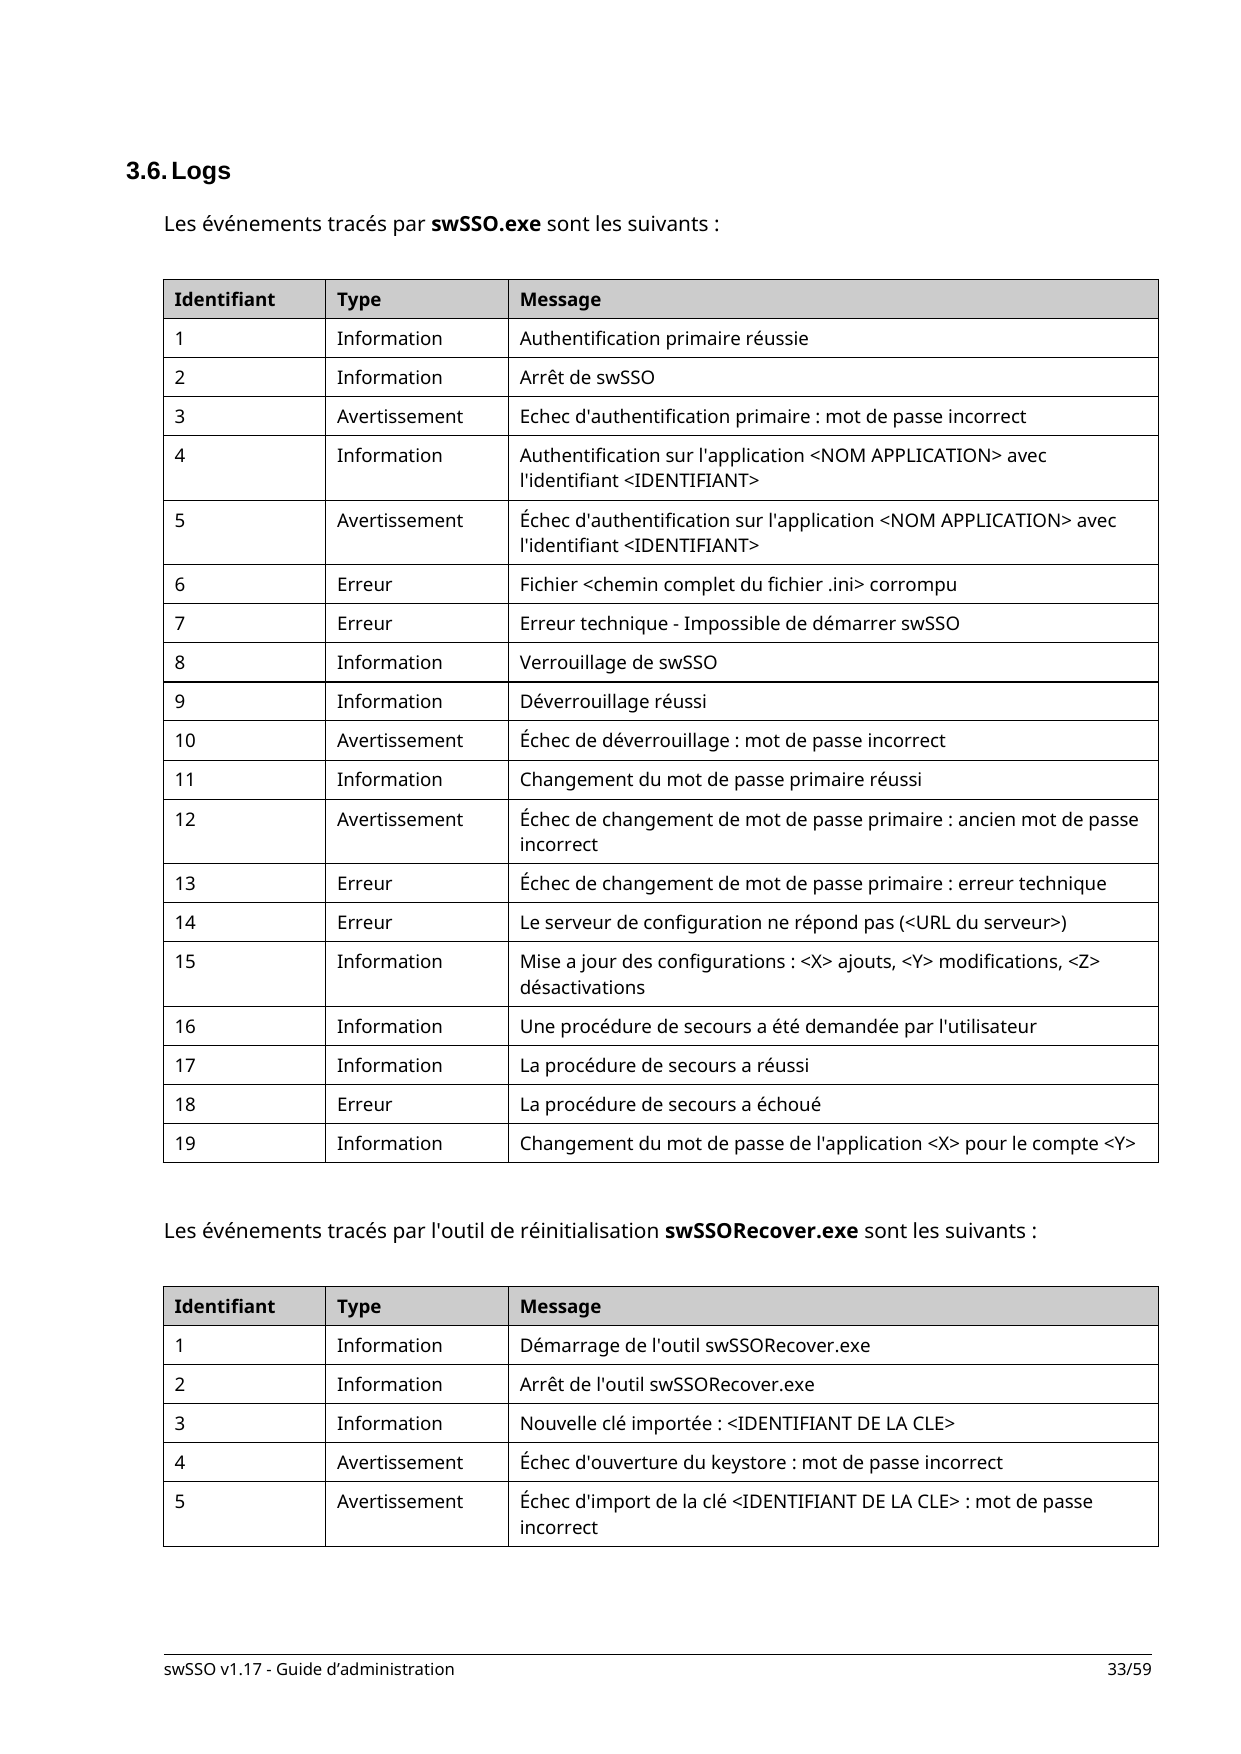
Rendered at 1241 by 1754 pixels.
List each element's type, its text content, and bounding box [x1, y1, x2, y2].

table_cell Arrêt de swSSO [509, 358, 1158, 396]
table_cell Erreur [326, 864, 508, 902]
table_cell Déverrouillage réussi [509, 683, 1158, 720]
table_cell Authentification sur l'application <NOM APPLICATION> avec l'identifiant <IDENTIFIANT> [509, 436, 1158, 499]
table_cell Avertissement [326, 1482, 508, 1546]
table_cell 19 [164, 1124, 325, 1162]
table_cell Information [326, 683, 508, 720]
table_cell 5 [164, 1482, 325, 1546]
table_cell 4 [164, 436, 325, 499]
table_cell Avertissement [326, 397, 508, 435]
table_cell Information [326, 942, 508, 1006]
table_cell Arrêt de l'outil swSSORecover.exe [509, 1365, 1158, 1403]
table_cell Information [326, 761, 508, 798]
table_cell Echec d'authentification primaire : mot de passe incorrect [509, 397, 1158, 435]
table_cell 7 [164, 604, 325, 642]
table_cell 12 [164, 800, 325, 863]
text Les événements tracés par swSSO.exe sont les suivants : [164, 209, 1152, 238]
table_cell Authentification primaire réussie [509, 319, 1158, 357]
table_cell 11 [164, 761, 325, 798]
table_cell Erreur [326, 903, 508, 941]
table_cell 2 [164, 358, 325, 396]
table_header Identifiant [164, 280, 325, 318]
table_cell 18 [164, 1085, 325, 1123]
table_header Type [326, 280, 508, 318]
table_cell Une procédure de secours a été demandée par l'utilisateur [509, 1007, 1158, 1045]
table_cell Erreur [326, 565, 508, 603]
table_cell 8 [164, 643, 325, 681]
table_cell Échec de déverrouillage : mot de passe incorrect [509, 721, 1158, 759]
table_cell 17 [164, 1046, 325, 1084]
table_cell 15 [164, 942, 325, 1006]
table_cell Démarrage de l'outil swSSORecover.exe [509, 1326, 1158, 1364]
table_cell 1 [164, 1326, 325, 1364]
table_cell Information [326, 1007, 508, 1045]
table_cell Erreur technique - Impossible de démarrer swSSO [509, 604, 1158, 642]
text Les événements tracés par l'outil de réinitialisation swSSORecover.exe sont les suivants : [164, 1217, 1152, 1245]
table_cell Échec d'authentification sur l'application <NOM APPLICATION> avec l'identifiant <IDENTIFIANT> [509, 501, 1158, 564]
table_cell Avertissement [326, 1443, 508, 1481]
table_header Type [326, 1287, 508, 1325]
table_cell Changement du mot de passe primaire réussi [509, 761, 1158, 798]
table_cell Verrouillage de swSSO [509, 643, 1158, 681]
table_cell Erreur [326, 1085, 508, 1123]
table_cell Échec de changement de mot de passe primaire : erreur technique [509, 864, 1158, 902]
table_cell Information [326, 319, 508, 357]
table_cell Changement du mot de passe de l'application <X> pour le compte <Y> [509, 1124, 1158, 1162]
table_cell 13 [164, 864, 325, 902]
table_cell Information [326, 1404, 508, 1442]
table_cell Information [326, 1046, 508, 1084]
table_cell Information [326, 1365, 508, 1403]
table_cell Information [326, 643, 508, 681]
table_cell 1 [164, 319, 325, 357]
table_header Message [509, 1287, 1158, 1325]
table_cell La procédure de secours a réussi [509, 1046, 1158, 1084]
table_cell Avertissement [326, 501, 508, 564]
table_cell 3 [164, 397, 325, 435]
table_header Message [509, 280, 1158, 318]
table_cell 14 [164, 903, 325, 941]
table_header Identifiant [164, 1287, 325, 1325]
table_cell Le serveur de configuration ne répond pas (<URL du serveur>) [509, 903, 1158, 941]
table_cell Avertissement [326, 721, 508, 759]
table_cell Information [326, 1326, 508, 1364]
table_cell 10 [164, 721, 325, 759]
table_cell Échec de changement de mot de passe primaire : ancien mot de passe incorrect [509, 800, 1158, 863]
table_cell Fichier <chemin complet du fichier .ini> corrompu [509, 565, 1158, 603]
table_cell Avertissement [326, 800, 508, 863]
subtitle Logs [126, 156, 1152, 184]
table_cell Erreur [326, 604, 508, 642]
table_cell Échec d'import de la clé <IDENTIFIANT DE LA CLE> : mot de passe incorrect [509, 1482, 1158, 1546]
table_cell 3 [164, 1404, 325, 1442]
table_cell Information [326, 358, 508, 396]
table_cell 5 [164, 501, 325, 564]
table_cell 6 [164, 565, 325, 603]
table_cell La procédure de secours a échoué [509, 1085, 1158, 1123]
table_cell Échec d'ouverture du keystore : mot de passe incorrect [509, 1443, 1158, 1481]
table_cell Information [326, 436, 508, 499]
table_cell Information [326, 1124, 508, 1162]
table_cell 16 [164, 1007, 325, 1045]
table_cell Mise a jour des configurations : <X> ajouts, <Y> modifications, <Z> désactivations [509, 942, 1158, 1006]
table_cell 2 [164, 1365, 325, 1403]
table_cell Nouvelle clé importée : <IDENTIFIANT DE LA CLE> [509, 1404, 1158, 1442]
table_cell 4 [164, 1443, 325, 1481]
table_cell 9 [164, 683, 325, 720]
